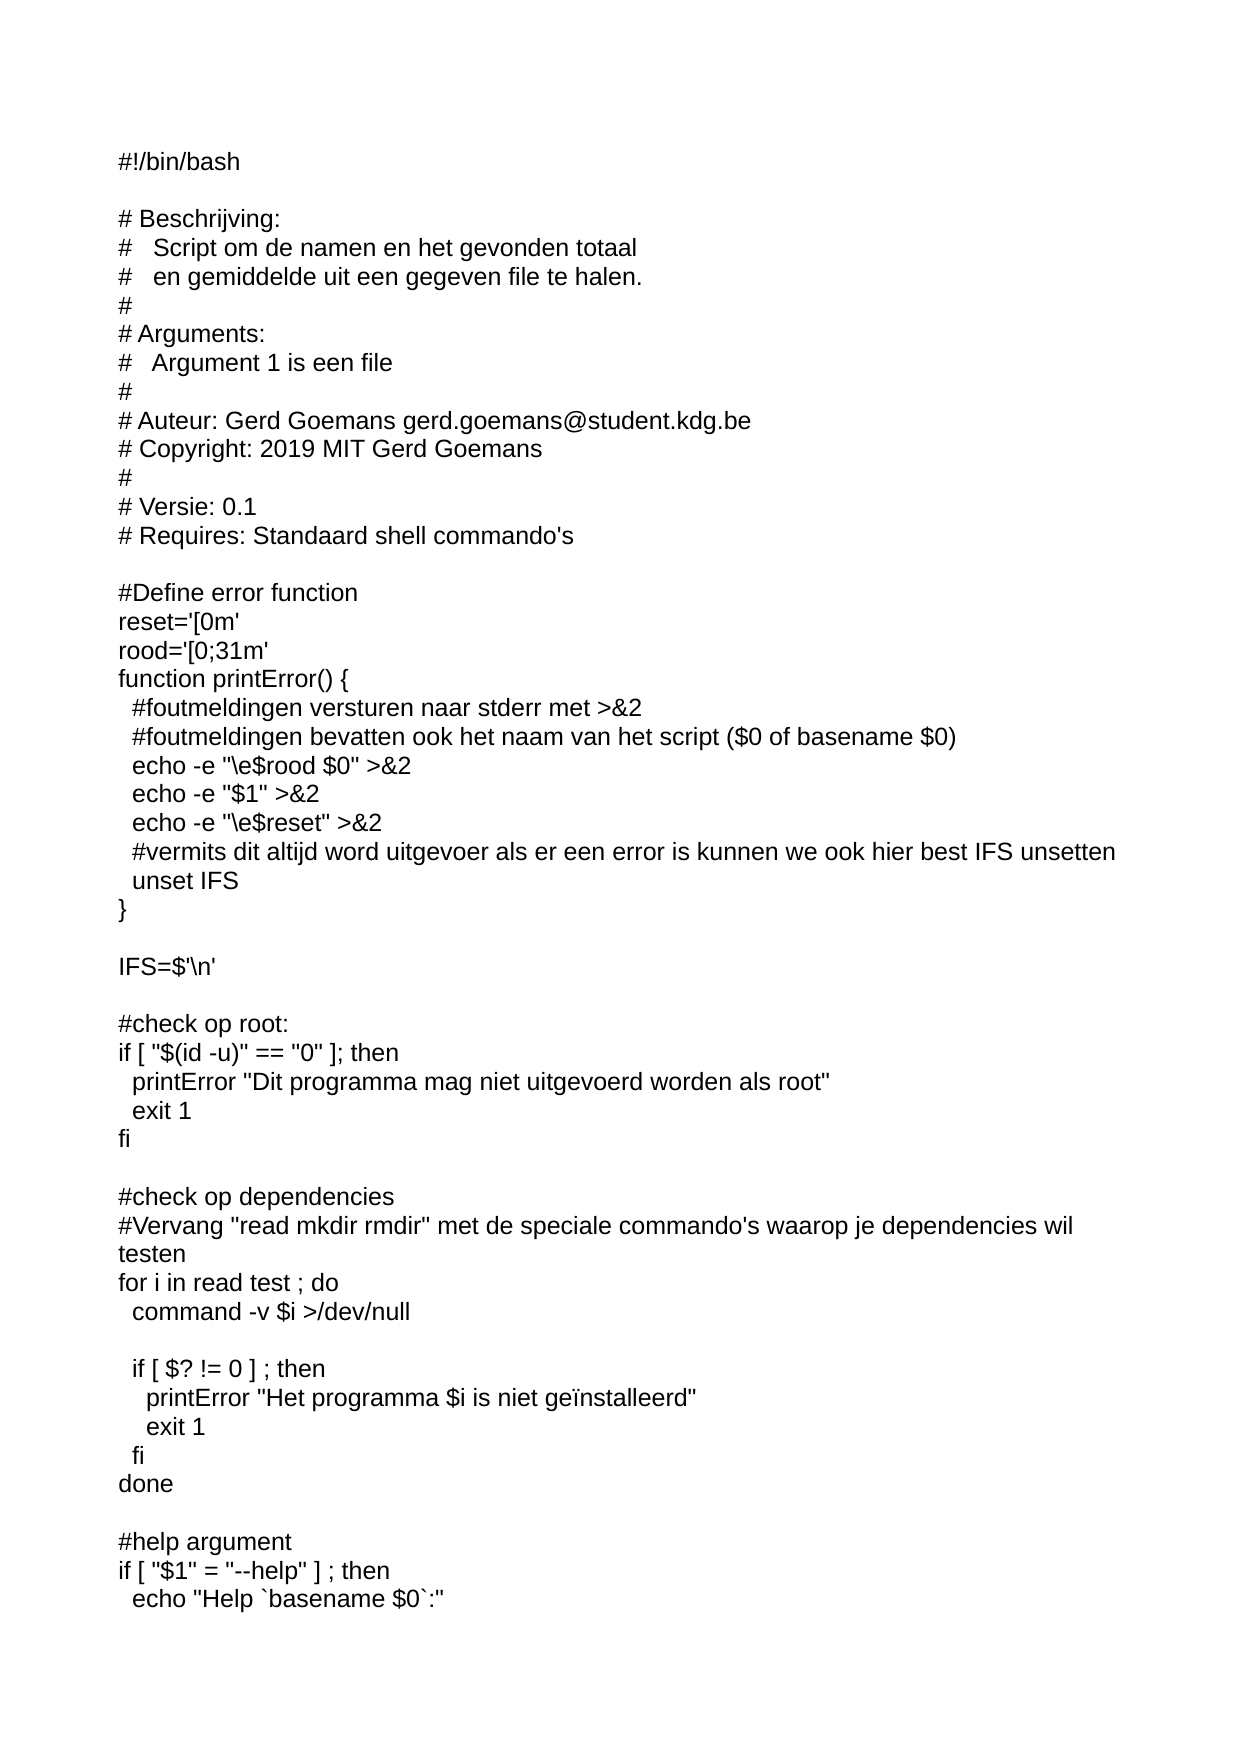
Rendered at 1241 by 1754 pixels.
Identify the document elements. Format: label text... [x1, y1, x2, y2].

text echo -e "$1" >&2 [118, 779, 1122, 808]
text # Auteur: Gerd Goemans gerd.goemans@student.kdg.be [118, 406, 1122, 434]
text #check op dependencies [118, 1182, 1122, 1211]
text # Argument 1 is een file [118, 348, 1122, 377]
text #!/bin/bash [118, 147, 1122, 176]
text reset='[0m' [118, 607, 1122, 636]
text IFS=$'\n' [118, 952, 1122, 981]
text } [118, 894, 1122, 923]
text #Define error function [118, 578, 1122, 607]
text rood='[0;31m' [118, 636, 1122, 664]
text # [118, 291, 1122, 319]
text # en gemiddelde uit een gegeven file te halen. [118, 262, 1122, 291]
text # Script om de namen en het gevonden totaal [118, 233, 1122, 262]
text # Beschrijving: [118, 204, 1122, 233]
text #vermits dit altijd word uitgevoer als er een error is kunnen we ook hier best IFS unsetten [118, 837, 1122, 866]
text #check op root: [118, 1009, 1122, 1038]
text command -v $i >/dev/null [118, 1297, 1122, 1326]
text printError "Dit programma mag niet uitgevoerd worden als root" [118, 1067, 1122, 1096]
text if [ "$(id -u)" == "0" ]; then [118, 1038, 1122, 1067]
text # Arguments: [118, 319, 1122, 348]
text # Requires: Standaard shell commando's [118, 521, 1122, 549]
text #foutmeldingen bevatten ook het naam van het script ($0 of basename $0) [118, 722, 1122, 751]
text done [118, 1469, 1122, 1498]
text # [118, 463, 1122, 492]
text #foutmeldingen versturen naar stderr met >&2 [118, 693, 1122, 722]
text function printError() { [118, 664, 1122, 693]
text fi [118, 1441, 1122, 1469]
text echo -e "\e$reset" >&2 [118, 808, 1122, 837]
text #Vervang "read mkdir rmdir" met de speciale commando's waarop je dependencies wil testen [118, 1211, 1122, 1268]
text printError "Het programma $i is niet geïnstalleerd" [118, 1383, 1122, 1412]
text if [ $? != 0 ] ; then [118, 1354, 1122, 1383]
text for i in read test ; do [118, 1268, 1122, 1297]
text fi [118, 1124, 1122, 1153]
text echo "Help `basename $0`:" [118, 1584, 1122, 1613]
text # Copyright: 2019 MIT Gerd Goemans [118, 434, 1122, 463]
text exit 1 [118, 1096, 1122, 1124]
text #help argument [118, 1527, 1122, 1556]
text if [ "$1" = "--help" ] ; then [118, 1556, 1122, 1584]
text unset IFS [118, 866, 1122, 894]
text # Versie: 0.1 [118, 492, 1122, 521]
text exit 1 [118, 1412, 1122, 1441]
text # [118, 377, 1122, 406]
text echo -e "\e$rood $0" >&2 [118, 751, 1122, 779]
